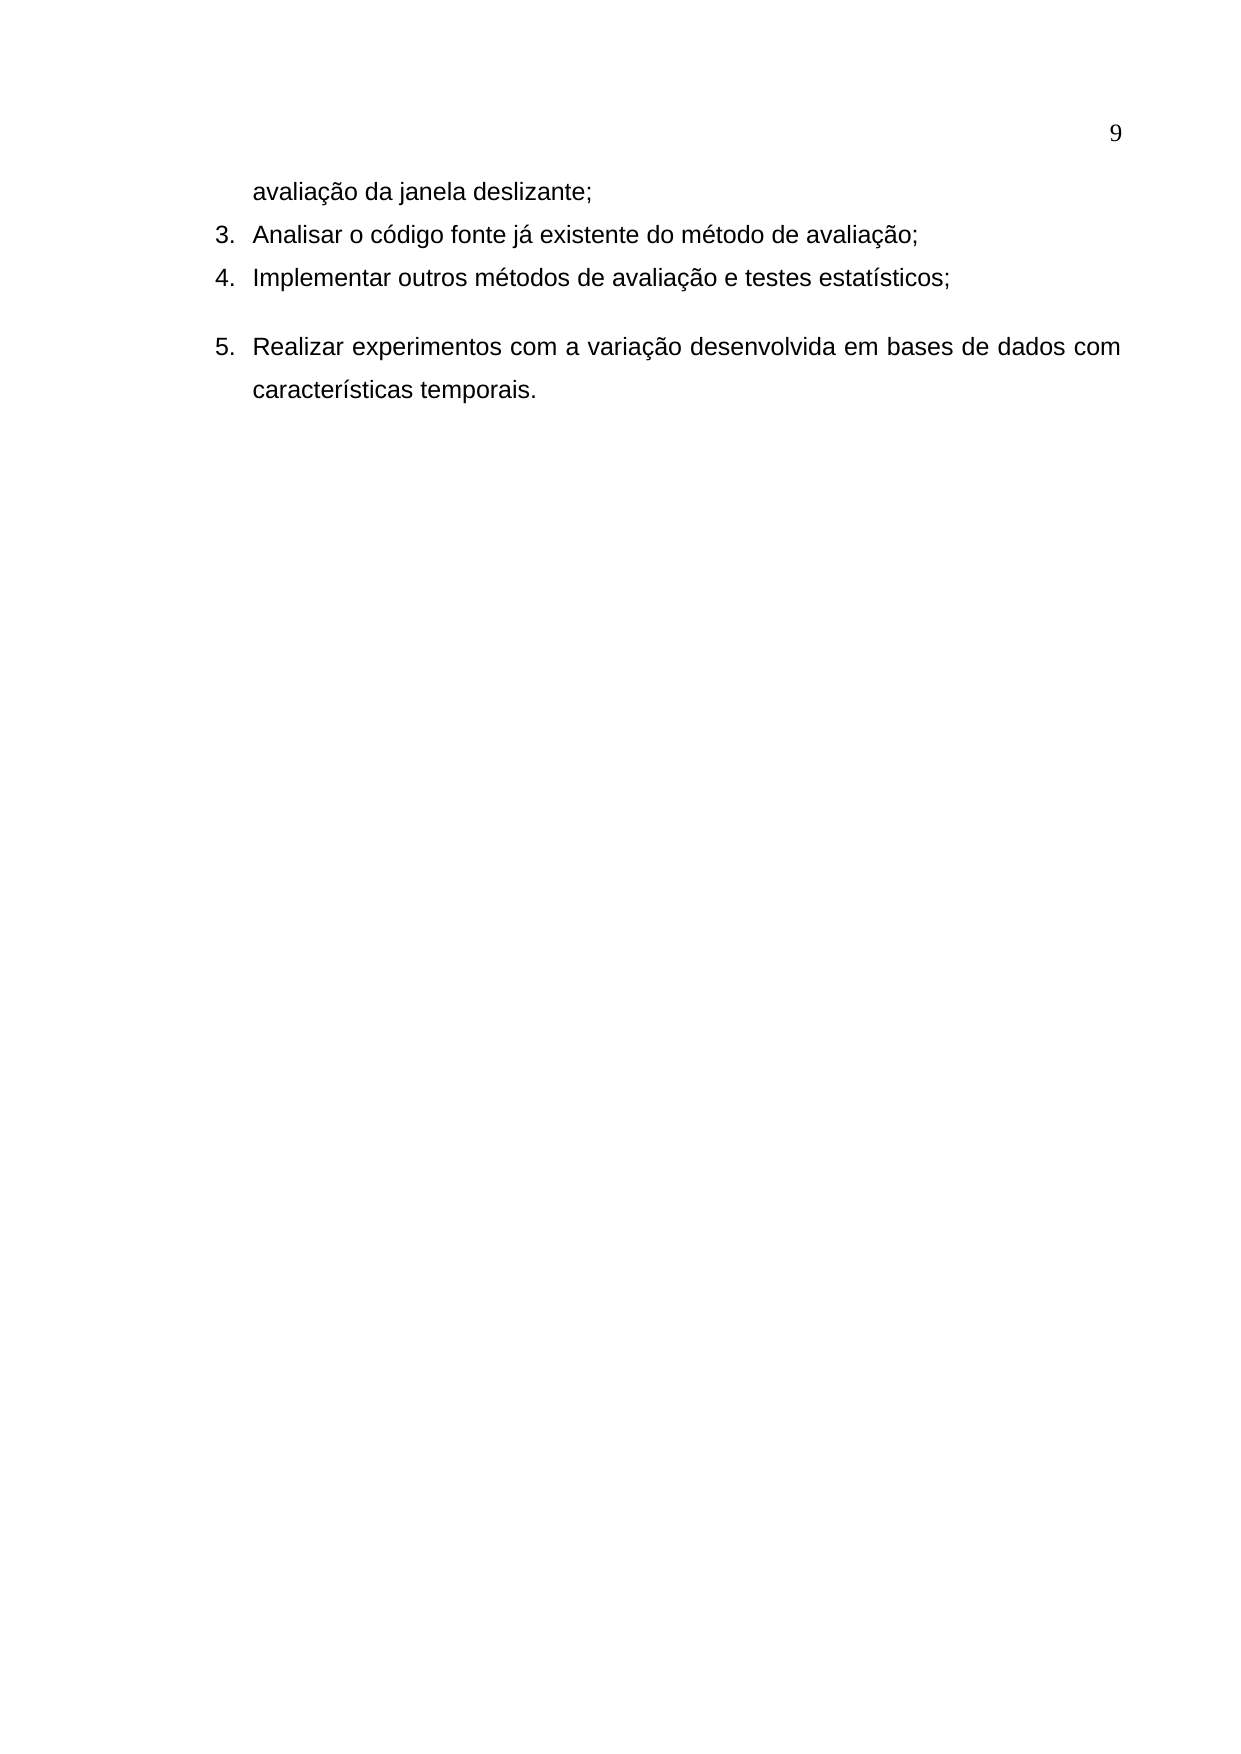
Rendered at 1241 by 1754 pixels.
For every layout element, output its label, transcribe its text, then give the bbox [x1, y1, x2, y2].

list avaliação da janela deslizante; [215, 177, 1122, 206]
list Implementar outros métodos de avaliação e testes estatísticos; [215, 263, 1122, 292]
list Analisar o código fonte já existente do método de avaliação; [215, 220, 1122, 249]
list Realizar experimentos com a variação desenvolvida em bases de dados com características temporais. [215, 332, 1122, 403]
